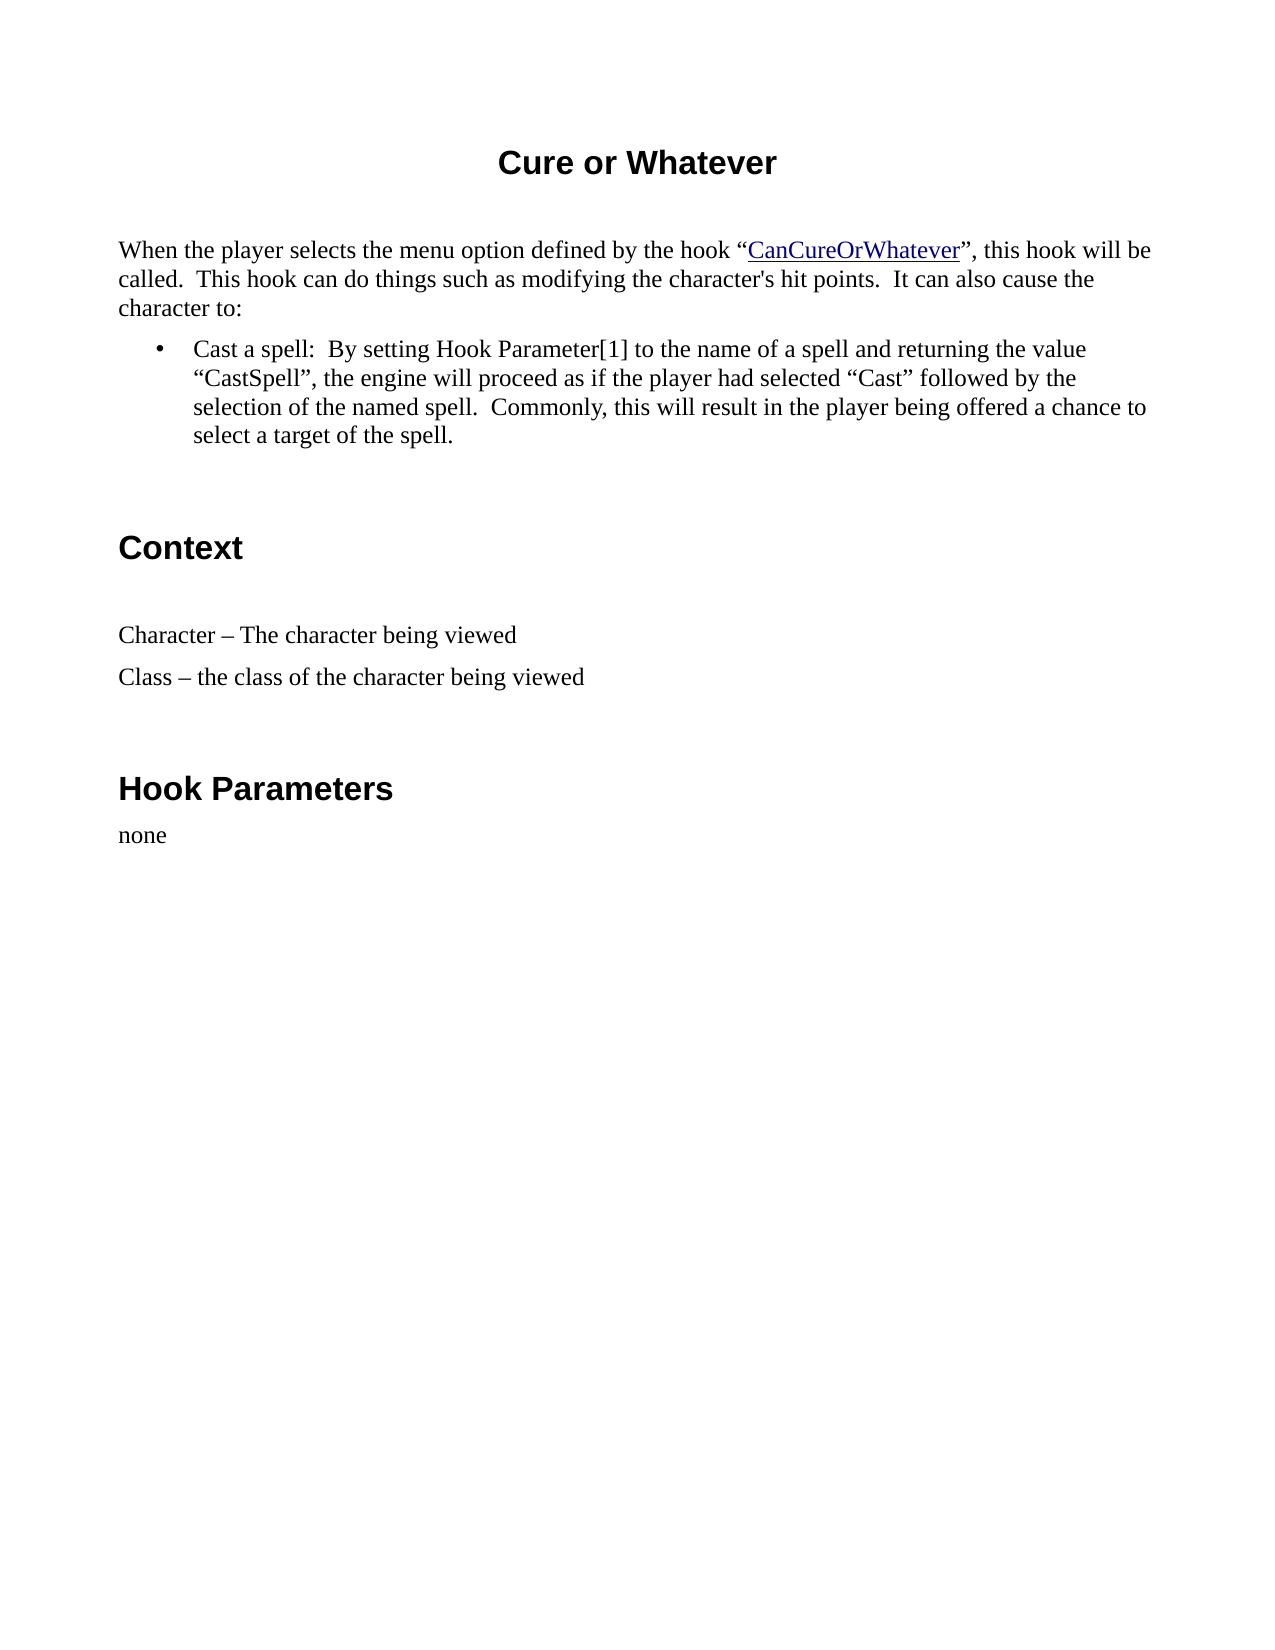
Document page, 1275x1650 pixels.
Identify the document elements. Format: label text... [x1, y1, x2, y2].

subtitle Cure or Whatever [118, 143, 1157, 182]
text When the player selects the menu option defined by the hook “CanCureOrWhatever”, this hook will be called. This hook can do things such as modifying the character's hit points. It can also cause the character to: [118, 236, 1157, 322]
list Cast a spell: By setting Hook Parameter[1] to the name of a spell and returning the value “CastSpell”, the engine will proceed as if the player had selected “Cast” followed by the selection of the named spell. Commonly, this will result in the player being offered a chance to select a target of the spell. [156, 334, 1157, 449]
text Character – The character being viewed [118, 620, 1157, 649]
text none [118, 820, 1157, 849]
subtitle Context [118, 528, 1157, 567]
subtitle Hook Parameters [118, 769, 1157, 808]
text Class – the class of the character being viewed [118, 662, 1157, 690]
